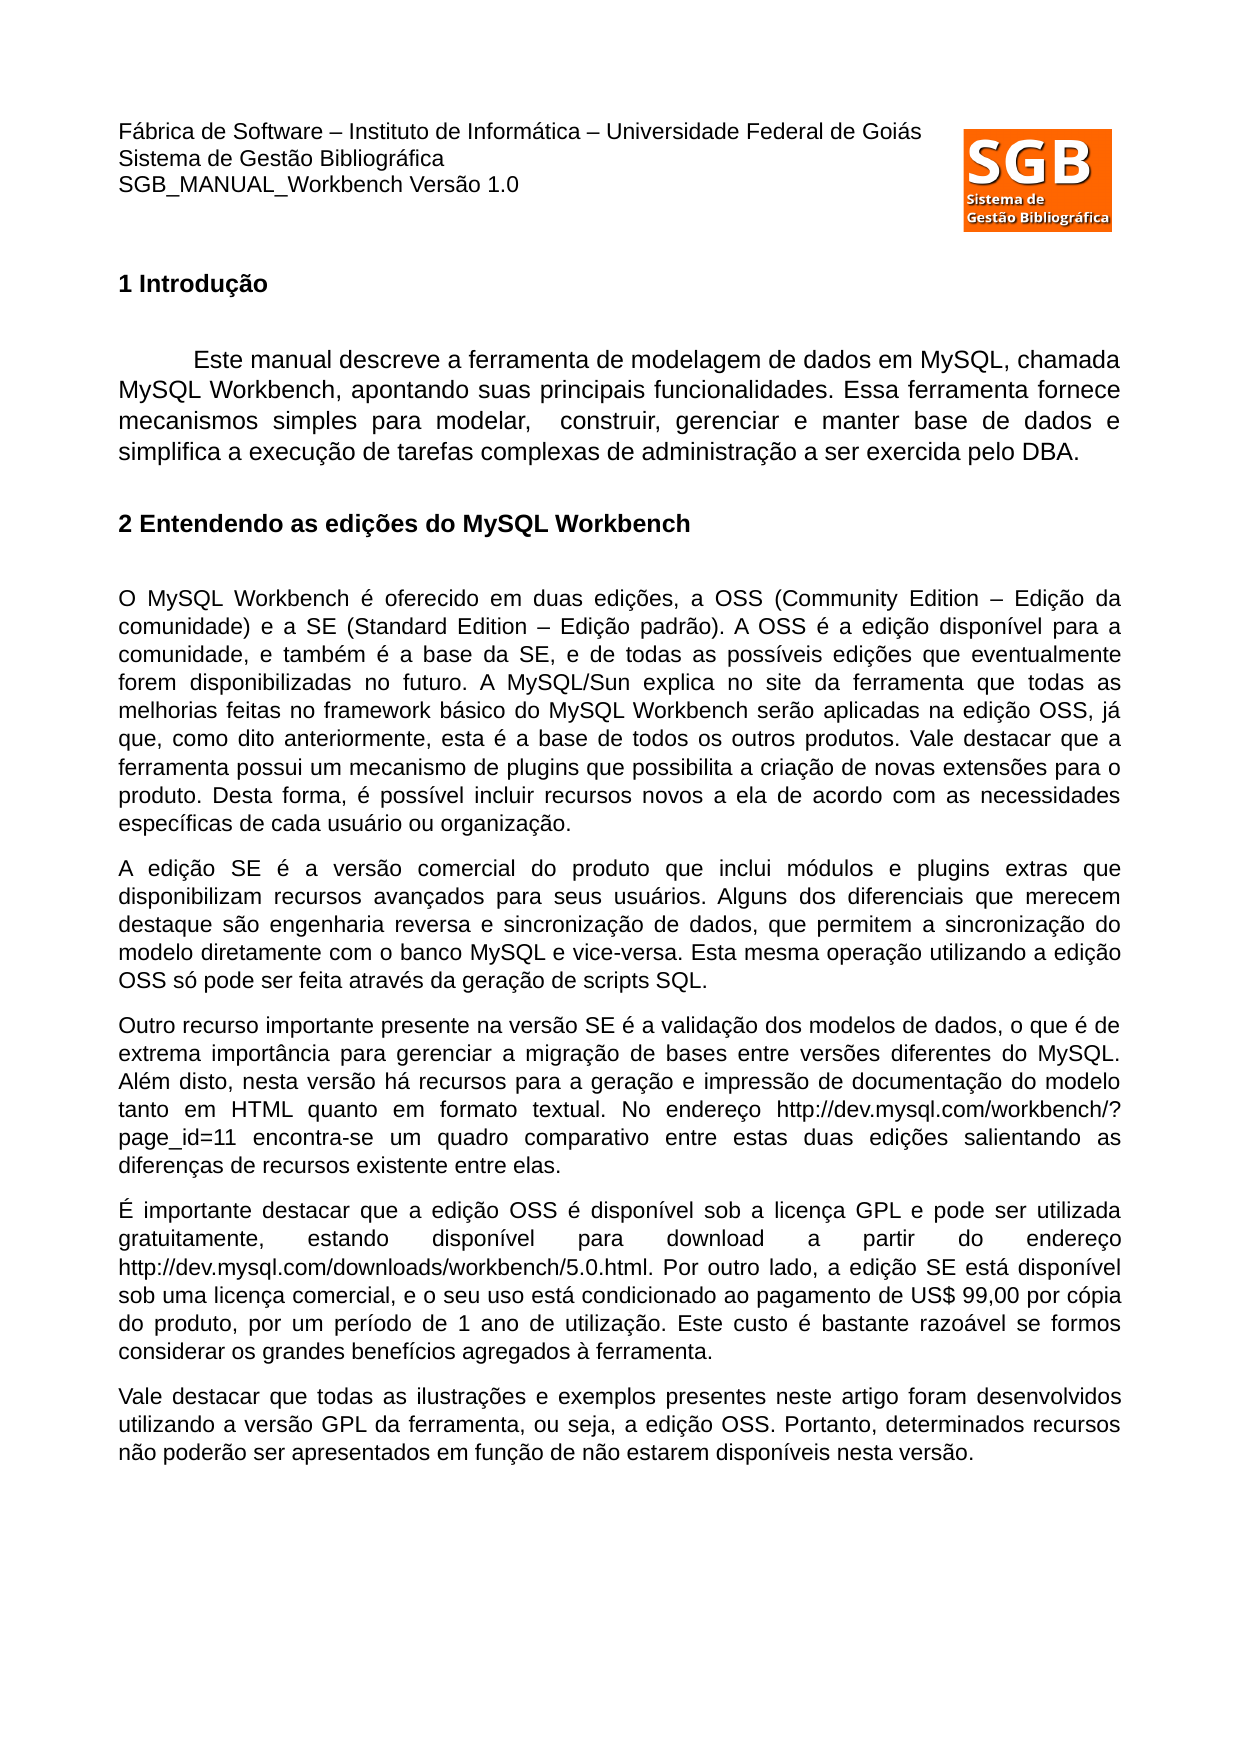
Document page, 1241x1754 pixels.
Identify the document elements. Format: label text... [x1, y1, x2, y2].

picture [963, 129, 1112, 232]
text A edição SE é a versão comercial do produto que inclui módulos e plugins extras que disponibilizam recursos avançados para seus usuários. Alguns dos diferenciais que merecem destaque são engenharia reversa e sincronização de dados, que permitem a sincronização do modelo diretamente com o banco MySQL e vice-versa. Esta mesma operação utilizando a edição OSS só pode ser feita através da geração de scripts SQL. [118, 854, 1122, 993]
text Este manual descreve a ferramenta de modelagem de dados em MySQL, chamada MySQL Workbench, apontando suas principais funcionalidades. Essa ferramenta fornece mecanismos simples para modelar, construir, gerenciar e manter base de dados e simplifica a execução de tarefas complexas de administração a ser exercida pelo DBA. [118, 345, 1122, 466]
subtitle 1 Introdução [118, 269, 1122, 298]
text Outro recurso importante presente na versão SE é a validação dos modelos de dados, o que é de extrema importância para gerenciar a migração de bases entre versões diferentes do MySQL. Além disto, nesta versão há recursos para a geração e impressão de documentação do modelo tanto em HTML quanto em formato textual. No endereço http://dev.mysql.com/workbench/?page_id=11 encontra-se um quadro comparativo entre estas duas edições salientando as diferenças de recursos existente entre elas. [118, 1012, 1122, 1179]
text É importante destacar que a edição OSS é disponível sob a licença GPL e pode ser utilizada gratuitamente, estando disponível para download a partir do endereço http://dev.mysql.com/downloads/workbench/5.0.html. Por outro lado, a edição SE está disponível sob uma licença comercial, e o seu uso está condicionado ao pagamento de US$ 99,00 por cópia do produto, por um período de 1 ano de utilização. Este custo é bastante razoável se formos considerar os grandes benefícios agregados à ferramenta. [118, 1197, 1122, 1364]
text Vale destacar que todas as ilustrações e exemplos presentes neste artigo foram desenvolvidos utilizando a versão GPL da ferramenta, ou seja, a edição OSS. Portanto, determinados recursos não poderão ser apresentados em função de não estarem disponíveis nesta versão. [118, 1383, 1122, 1465]
subtitle 2 Entendendo as edições do MySQL Workbench [118, 509, 1122, 538]
text O MySQL Workbench é oferecido em duas edições, a OSS (Community Edition – Edição da comunidade) e a SE (Standard Edition – Edição padrão). A OSS é a edição disponível para a comunidade, e também é a base da SE, e de todas as possíveis edições que eventualmente forem disponibilizadas no futuro. A MySQL/Sun explica no site da ferramenta que todas as melhorias feitas no framework básico do MySQL Workbench serão aplicadas na edição OSS, já que, como dito anteriormente, esta é a base de todos os outros produtos. Vale destacar que a ferramenta possui um mecanismo de plugins que possibilita a criação de novas extensões para o produto. Desta forma, é possível incluir recursos novos a ela de acordo com as necessidades específicas de cada usuário ou organização. [118, 585, 1122, 836]
